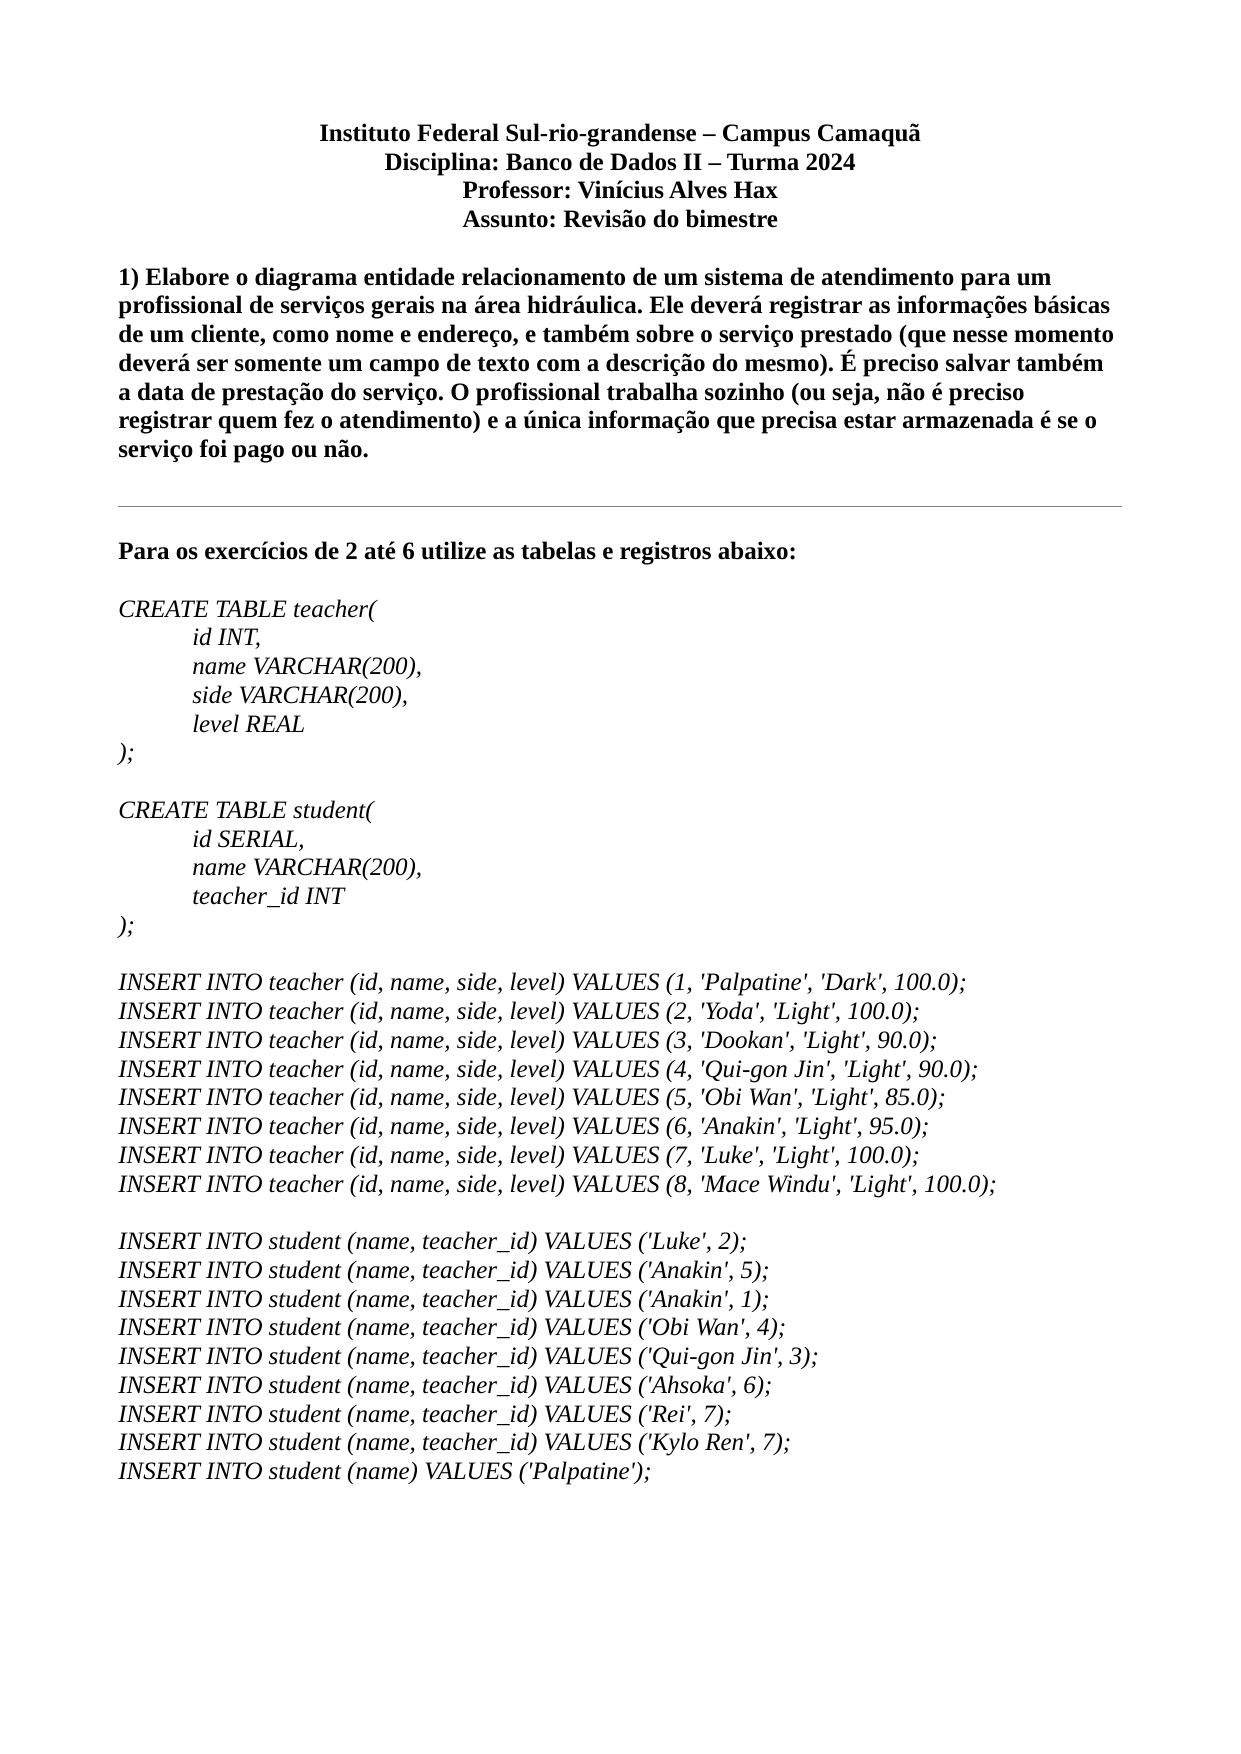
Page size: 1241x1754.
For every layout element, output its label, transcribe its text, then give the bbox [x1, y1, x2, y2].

text INSERT INTO student (name, teacher_id) VALUES ('Ahsoka', 6); [118, 1370, 1122, 1399]
text INSERT INTO teacher (id, name, side, level) VALUES (8, 'Mace Windu', 'Light', 100.0); [118, 1169, 1122, 1197]
text 1) Elabore o diagrama entidade relacionamento de um sistema de atendimento para um profissional de serviços gerais na área hidráulica. Ele deverá registrar as informações básicas de um cliente, como nome e endereço, e também sobre o serviço prestado (que nesse momento deverá ser somente um campo de texto com a descrição do mesmo). É preciso salvar também a data de prestação do serviço. O profissional trabalha sozinho (ou seja, não é preciso registrar quem fez o atendimento) e a única informação que precisa estar armazenada é se o serviço foi pago ou não. [118, 262, 1122, 463]
text INSERT INTO teacher (id, name, side, level) VALUES (4, 'Qui-gon Jin', 'Light', 90.0); [118, 1054, 1122, 1082]
text INSERT INTO student (name, teacher_id) VALUES ('Kylo Ren', 7); [118, 1427, 1122, 1456]
text INSERT INTO teacher (id, name, side, level) VALUES (5, 'Obi Wan', 'Light', 85.0); [118, 1082, 1122, 1111]
text teacher_id INT [118, 881, 1122, 910]
text Instituto Federal Sul-rio-grandense – Campus Camaquã [118, 118, 1122, 147]
text Professor: Vinícius Alves Hax [118, 176, 1122, 204]
text INSERT INTO student (name, teacher_id) VALUES ('Qui-gon Jin', 3); [118, 1341, 1122, 1370]
text id SERIAL, [118, 824, 1122, 852]
text Assunto: Revisão do bimestre [118, 204, 1122, 233]
text ); [118, 910, 1122, 939]
text CREATE TABLE teacher( [118, 594, 1122, 622]
text ); [118, 737, 1122, 766]
text INSERT INTO student (name, teacher_id) VALUES ('Anakin', 5); [118, 1255, 1122, 1284]
text side VARCHAR(200), [118, 680, 1122, 709]
text name VARCHAR(200), [118, 651, 1122, 680]
text INSERT INTO teacher (id, name, side, level) VALUES (7, 'Luke', 'Light', 100.0); [118, 1140, 1122, 1169]
text INSERT INTO teacher (id, name, side, level) VALUES (3, 'Dookan', 'Light', 90.0); [118, 1025, 1122, 1054]
text INSERT INTO student (name, teacher_id) VALUES ('Luke', 2); [118, 1226, 1122, 1255]
text INSERT INTO student (name, teacher_id) VALUES ('Obi Wan', 4); [118, 1312, 1122, 1341]
text INSERT INTO student (name) VALUES ('Palpatine'); [118, 1456, 1122, 1485]
text INSERT INTO teacher (id, name, side, level) VALUES (1, 'Palpatine', 'Dark', 100.0); [118, 967, 1122, 996]
text name VARCHAR(200), [118, 852, 1122, 881]
text INSERT INTO teacher (id, name, side, level) VALUES (2, 'Yoda', 'Light', 100.0); [118, 996, 1122, 1025]
text CREATE TABLE student( [118, 795, 1122, 824]
text INSERT INTO teacher (id, name, side, level) VALUES (6, 'Anakin', 'Light', 95.0); [118, 1111, 1122, 1140]
text id INT, [118, 622, 1122, 651]
text Disciplina: Banco de Dados II – Turma 2024 [118, 147, 1122, 176]
text Para os exercícios de 2 até 6 utilize as tabelas e registros abaixo: [118, 536, 1122, 565]
text INSERT INTO student (name, teacher_id) VALUES ('Rei', 7); [118, 1399, 1122, 1427]
text level REAL [118, 709, 1122, 737]
text INSERT INTO student (name, teacher_id) VALUES ('Anakin', 1); [118, 1284, 1122, 1312]
